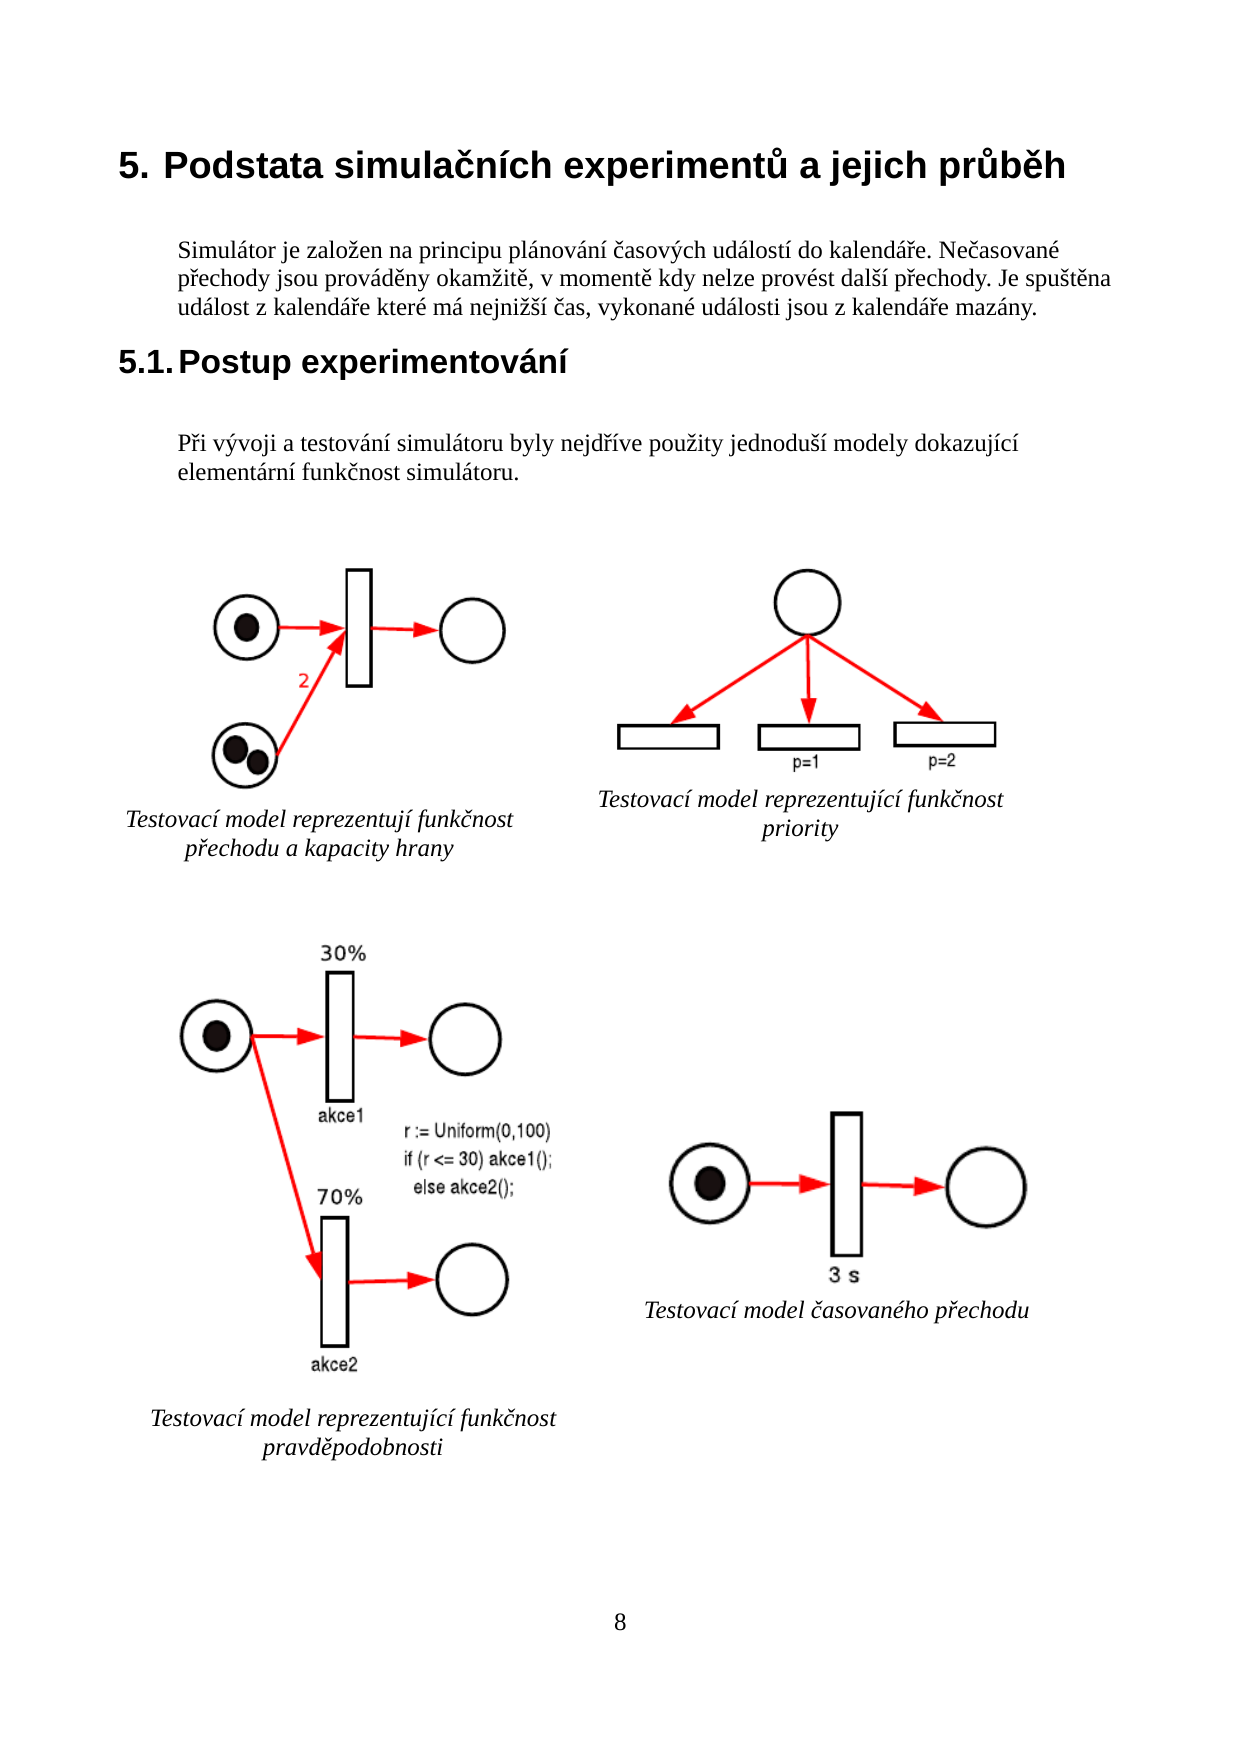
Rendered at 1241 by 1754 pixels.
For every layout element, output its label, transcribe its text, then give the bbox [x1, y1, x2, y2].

picture [613, 1085, 1062, 1295]
text Simulátor je založen na principu plánování časových událostí do kalendáře. Nečasované přechody jsou prováděny okamžitě, v momentě kdy nelze provést další přechody. Je spuštěna událost z kalendáře které má nejnižší čas, vykonané události jsou z kalendáře mazány. [177, 235, 1122, 321]
picture [568, 556, 1034, 785]
subtitle Postup experimentování [118, 342, 1122, 380]
picture [148, 916, 560, 1404]
text Testovací model časovaného přechodu [614, 1295, 1062, 1324]
text Testovací model reprezentují funkčnost přechodu a kapacity hrany [119, 539, 522, 862]
text Testovací model reprezentující funkčnost priority [569, 785, 1034, 842]
subtitle Podstata simulačních experimentů a jejich průběh [118, 143, 1122, 187]
picture [151, 534, 545, 804]
text Testovací model reprezentující funkčnost pravděpodobnosti [126, 916, 583, 1461]
text Při vývoji a testování simulátoru byly nejdříve použity jednoduší modely dokazující elementární funkčnost simulátoru. [177, 428, 1122, 486]
